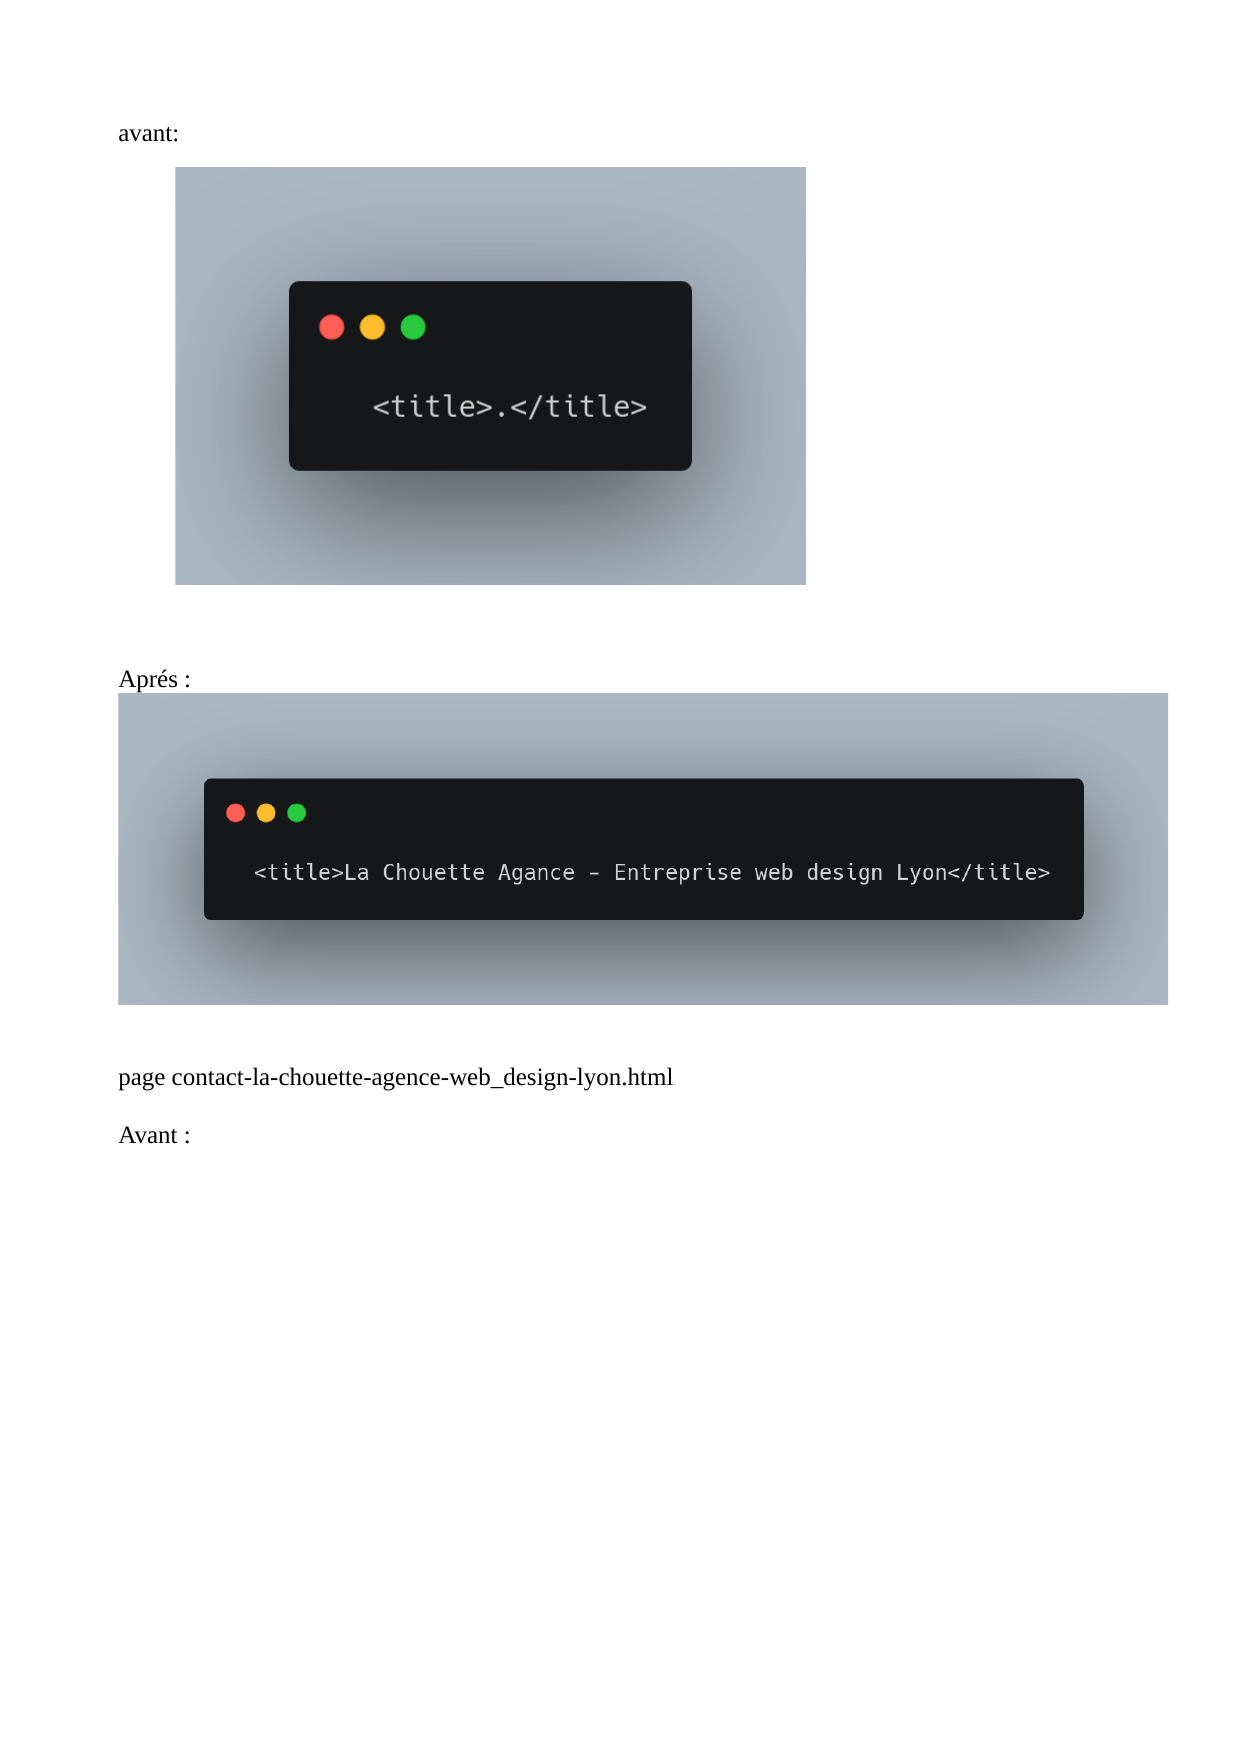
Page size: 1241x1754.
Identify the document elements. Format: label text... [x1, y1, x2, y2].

picture [118, 693, 1169, 1005]
picture [175, 167, 806, 585]
text page contact-la-chouette-agence-web_design-lyon.html [118, 1062, 1168, 1091]
text Aprés : [118, 664, 1168, 693]
text avant: [118, 118, 1168, 147]
text Avant : [118, 1120, 1168, 1149]
